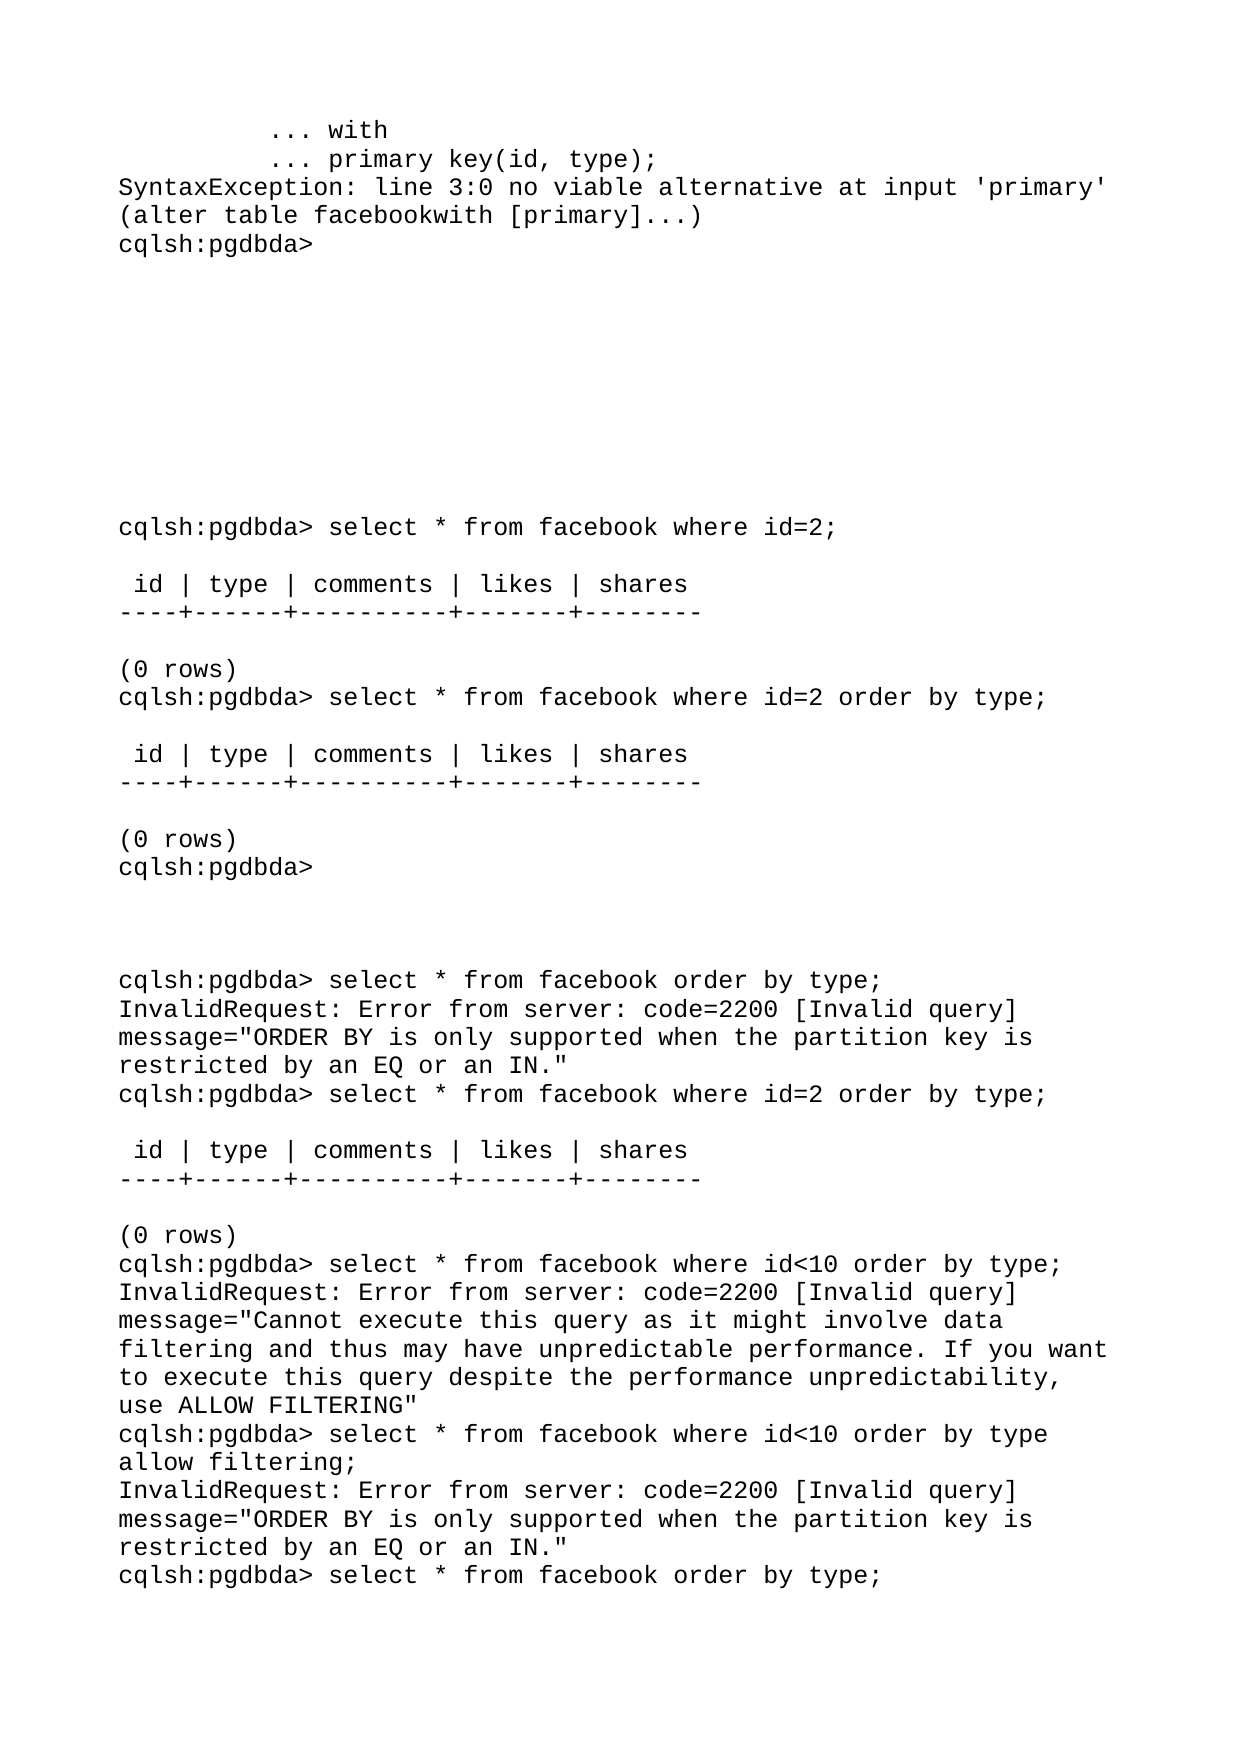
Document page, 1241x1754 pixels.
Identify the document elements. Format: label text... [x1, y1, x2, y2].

text SyntaxException: line 3:0 no viable alternative at input 'primary' (alter table facebookwith [primary]...) [118, 175, 1122, 231]
text InvalidRequest: Error from server: code=2200 [Invalid query] message="Cannot execute this query as it might involve data filtering and thus may have unpredictable performance. If you want to execute this query despite the performance unpredictability, use ALLOW FILTERING" [118, 1280, 1122, 1421]
text id | type | comments | likes | shares [118, 1138, 1122, 1166]
text cqlsh:pgdbda> select * from facebook order by type; [118, 968, 1122, 996]
text ----+------+----------+-------+-------- [118, 1166, 1122, 1195]
text cqlsh:pgdbda> [118, 231, 1122, 260]
text cqlsh:pgdbda> select * from facebook where id<10 order by type; [118, 1251, 1122, 1280]
text cqlsh:pgdbda> select * from facebook where id=2 order by type; [118, 1081, 1122, 1110]
text (0 rows) [118, 826, 1122, 855]
text ----+------+----------+-------+-------- [118, 770, 1122, 798]
text cqlsh:pgdbda> select * from facebook where id=2 order by type; [118, 685, 1122, 713]
text (0 rows) [118, 1223, 1122, 1251]
text cqlsh:pgdbda> select * from facebook where id<10 order by type allow filtering; [118, 1421, 1122, 1478]
text cqlsh:pgdbda> select * from facebook where id=2; [118, 515, 1122, 543]
text id | type | comments | likes | shares [118, 741, 1122, 770]
text (0 rows) [118, 656, 1122, 685]
text ----+------+----------+-------+-------- [118, 600, 1122, 628]
text id | type | comments | likes | shares [118, 571, 1122, 600]
text InvalidRequest: Error from server: code=2200 [Invalid query] message="ORDER BY is only supported when the partition key is restricted by an EQ or an IN." [118, 996, 1122, 1081]
text InvalidRequest: Error from server: code=2200 [Invalid query] message="ORDER BY is only supported when the partition key is restricted by an EQ or an IN." [118, 1478, 1122, 1563]
text ... primary key(id, type); [118, 146, 1122, 175]
text cqlsh:pgdbda> [118, 855, 1122, 883]
text ... with [118, 118, 1122, 146]
text cqlsh:pgdbda> select * from facebook order by type; [118, 1563, 1122, 1591]
